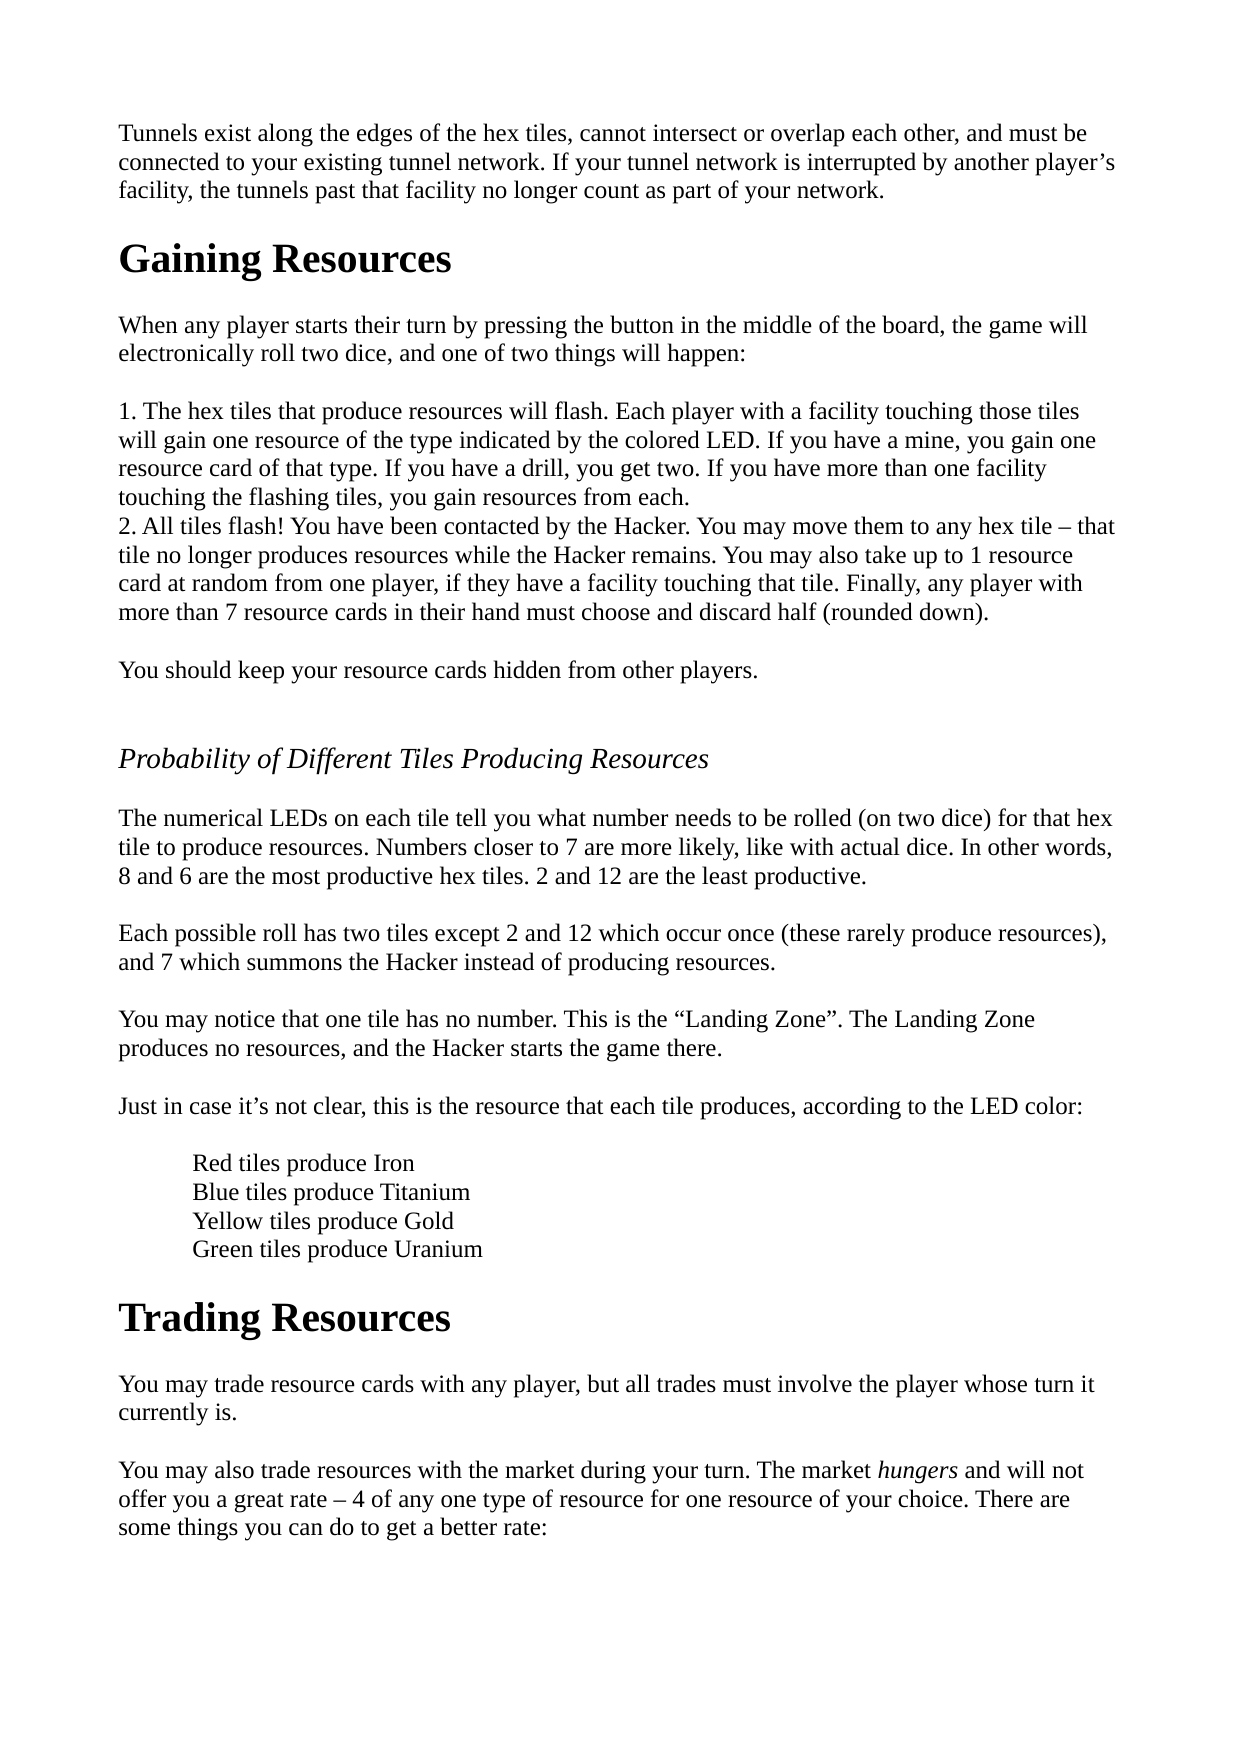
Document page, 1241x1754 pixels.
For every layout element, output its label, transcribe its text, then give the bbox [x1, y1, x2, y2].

text 2. All tiles flash! You have been contacted by the Hacker. You may move them to any hex tile – that tile no longer produces resources while the Hacker remains. You may also take up to 1 resource card at random from one player, if they have a facility touching that tile. Finally, any player with more than 7 resource cards in their hand must choose and discard half (rounded down). [118, 511, 1122, 626]
text You may also trade resources with the market during your turn. The market hungers and will not offer you a great rate – 4 of any one type of resource for one resource of your choice. There are some things you can do to get a better rate: [118, 1455, 1122, 1541]
text You should keep your resource cards hidden from other players. [118, 655, 1122, 683]
text Tunnels exist along the edges of the hex tiles, cannot intersect or overlap each other, and must be connected to your existing tunnel network. If your tunnel network is interrupted by another player’s facility, the tunnels past that facility no longer count as part of your network. [118, 118, 1122, 204]
text Yellow tiles produce Gold [118, 1206, 1122, 1234]
text The numerical LEDs on each tile tell you what number needs to be rolled (on two dice) for that hex tile to produce resources. Numbers closer to 7 are more likely, like with actual dice. In other words, 8 and 6 are the most productive hex tiles. 2 and 12 are the least productive. [118, 803, 1122, 889]
text You may notice that one tile has no number. This is the “Landing Zone”. The Landing Zone produces no resources, and the Hacker starts the game there. [118, 1004, 1122, 1062]
text Each possible roll has two tiles except 2 and 12 which occur once (these rarely produce resources), and 7 which summons the Hacker instead of producing resources. [118, 918, 1122, 976]
text Probability of Different Tiles Producing Resources [118, 741, 1122, 774]
text You may trade resource cards with any player, but all trades must involve the player whose turn it currently is. [118, 1369, 1122, 1426]
text Green tiles produce Uranium [118, 1234, 1122, 1263]
text 1. The hex tiles that produce resources will flash. Each player with a facility touching those tiles will gain one resource of the type indicated by the colored LED. If you have a mine, you gain one resource card of that type. If you have a drill, you get two. If you have more than one facility touching the flashing tiles, you gain resources from each. [118, 396, 1122, 511]
text Gaining Resources [118, 233, 1122, 281]
text Red tiles produce Iron [118, 1148, 1122, 1177]
text When any player starts their turn by pressing the button in the middle of the board, the game will electronically roll two dice, and one of two things will happen: [118, 310, 1122, 367]
text Just in case it’s not clear, this is the resource that each tile produces, according to the LED color: [118, 1091, 1122, 1119]
text Blue tiles produce Titanium [118, 1177, 1122, 1206]
text Trading Resources [118, 1292, 1122, 1340]
